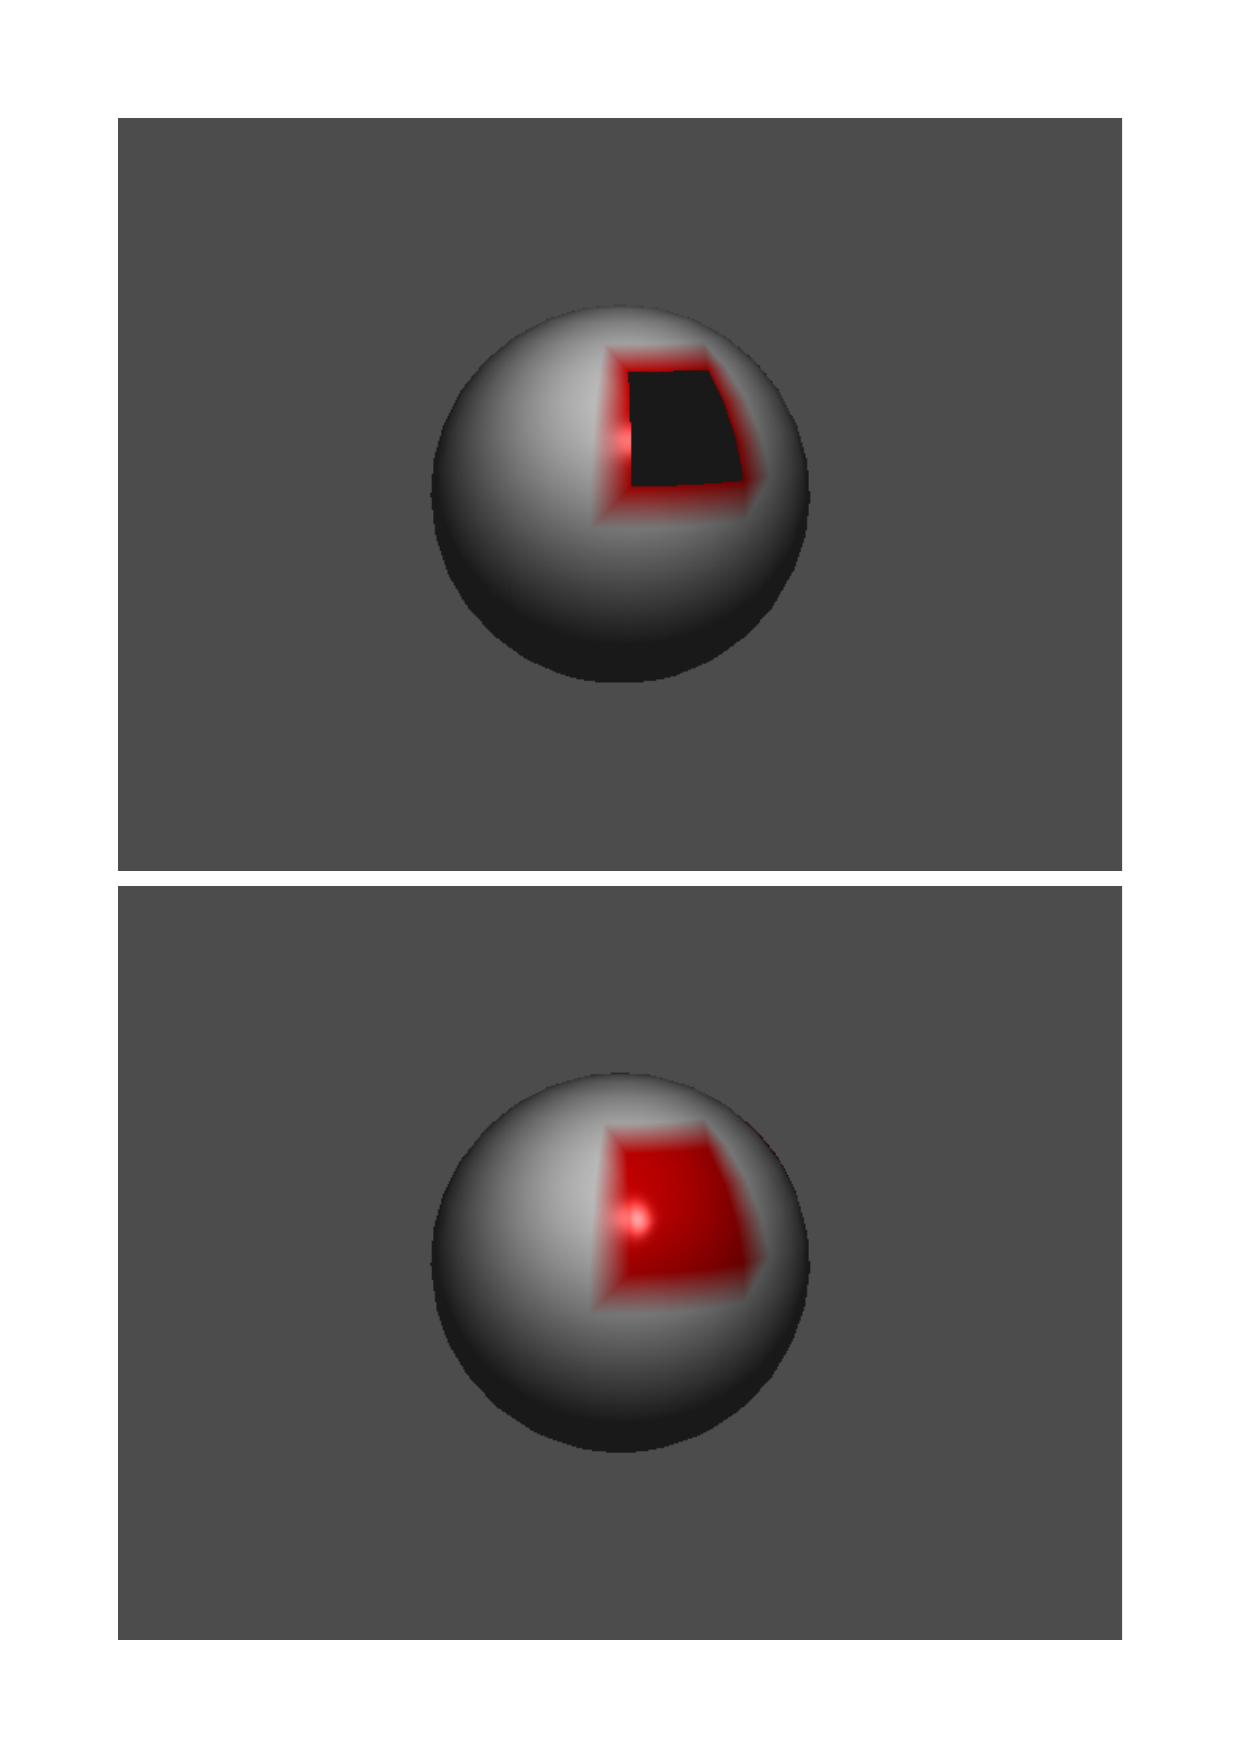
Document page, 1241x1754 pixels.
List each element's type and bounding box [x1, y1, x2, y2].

picture [118, 886, 1123, 1640]
picture [118, 118, 1123, 871]
